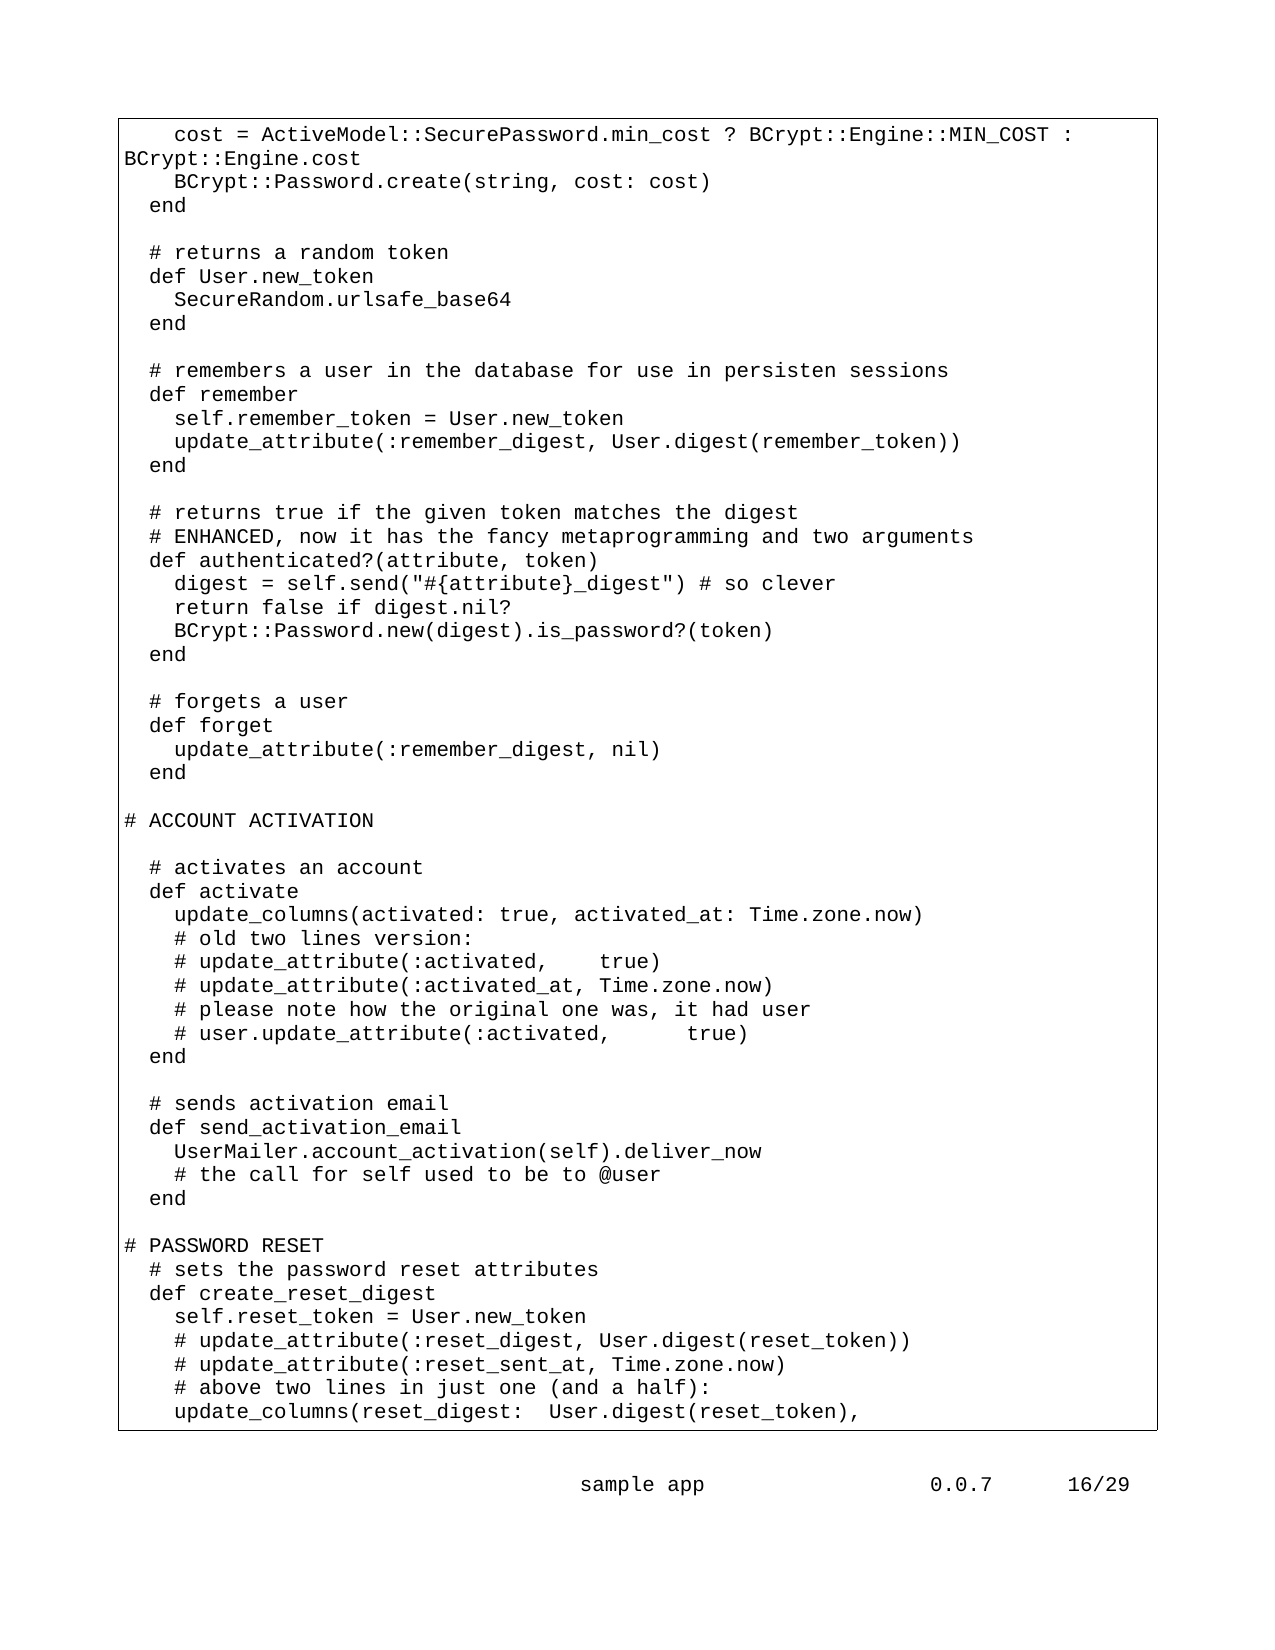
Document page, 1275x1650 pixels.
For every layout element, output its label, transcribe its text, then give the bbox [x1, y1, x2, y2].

table_header cost = ActiveModel::SecurePassword.min_cost ? BCrypt::Engine::MIN_COST : BCrypt::Engine.cost BCrypt::Password.create(string, cost: cost) end # returns a random token def User.new_token SecureRandom.urlsafe_base64 end # remembers a user in the database for use in persisten sessions def remember self.remember_token = User.new_token update_attribute(:remember_digest, User.digest(remember_token)) end # returns true if the given token matches the digest # ENHANCED, now it has the fancy metaprogramming and two arguments def authenticated?(attribute, token) digest = self.send("#{attribute}_digest") # so clever return false if digest.nil? BCrypt::Password.new(digest).is_password?(token) end # forgets a user def forget update_attribute(:remember_digest, nil) end # ACCOUNT ACTIVATION # activates an account def activate update_columns(activated: true, activated_at: Time.zone.now) # old two lines version: # update_attribute(:activated, true) # update_attribute(:activated_at, Time.zone.now) # please note how the original one was, it had user # user.update_attribute(:activated, true) end # sends activation email def send_activation_email UserMailer.account_activation(self).deliver_now # the call for self used to be to @user end # PASSWORD RESET # sets the password reset attributes def create_reset_digest self.reset_token = User.new_token # update_attribute(:reset_digest, User.digest(reset_token)) # update_attribute(:reset_sent_at, Time.zone.now) # above two lines in just one (and a half): update_columns(reset_digest: User.digest(reset_token), [119, 119, 1157, 1430]
